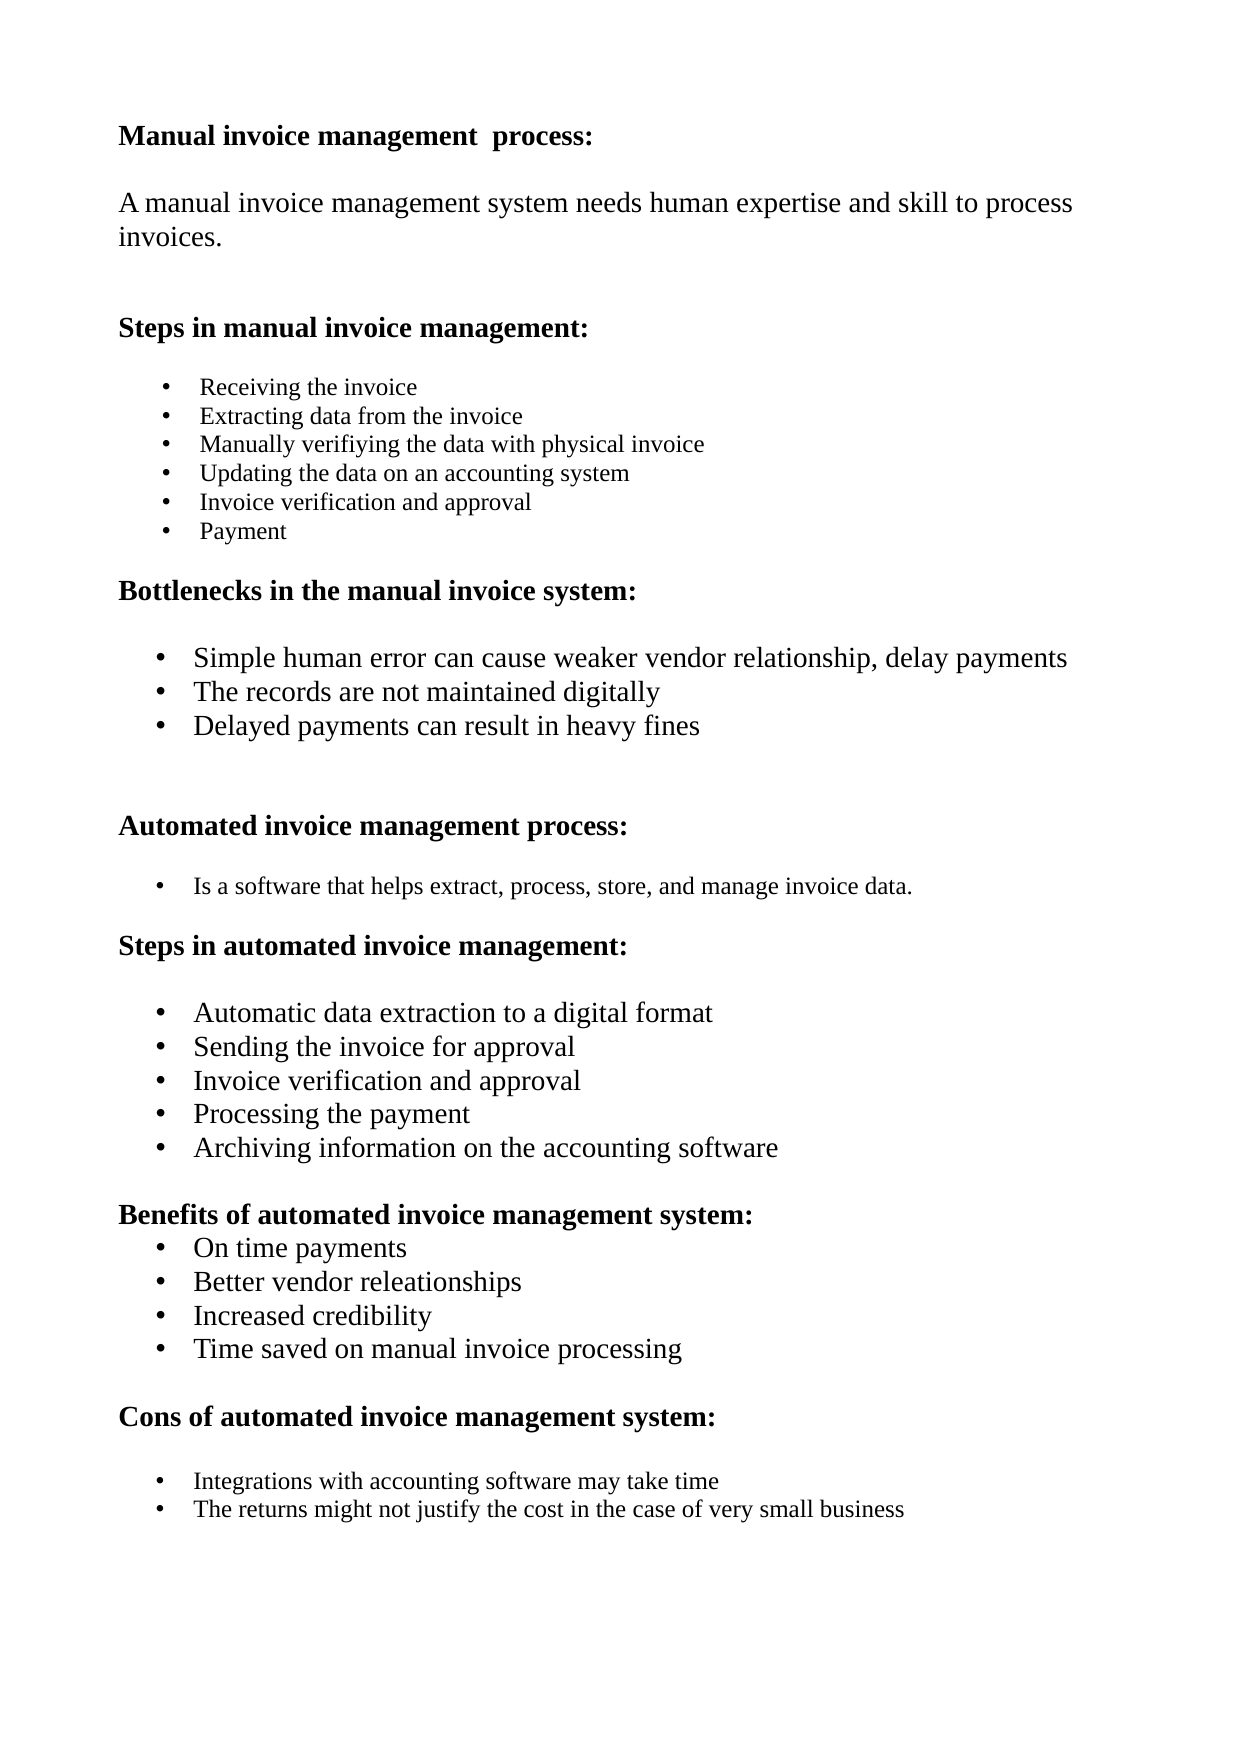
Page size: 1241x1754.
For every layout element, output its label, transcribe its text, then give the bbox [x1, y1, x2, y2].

text Manual invoice management process: [118, 118, 1122, 152]
list Updating the data on an accounting system [162, 458, 1122, 487]
list Processing the payment [156, 1096, 1122, 1130]
list Payment [162, 516, 1122, 544]
list Invoice verification and approval [162, 487, 1122, 516]
text A manual invoice management system needs human expertise and skill to process invoices. [118, 185, 1122, 252]
text Bottlenecks in the manual invoice system: [118, 573, 1122, 607]
list Extracting data from the invoice [162, 401, 1122, 429]
list Archiving information on the accounting software [156, 1130, 1122, 1163]
list Integrations with accounting software may take time [156, 1466, 1122, 1494]
list Automatic data extraction to a digital format [156, 995, 1122, 1029]
text Steps in manual invoice management: [118, 310, 1122, 343]
text Benefits of automated invoice management system: [118, 1197, 1122, 1231]
list Receiving the invoice [162, 372, 1122, 401]
list Better vendor releationships [156, 1264, 1122, 1298]
text Steps in automated invoice management: [118, 928, 1122, 962]
list Time saved on manual invoice processing [156, 1332, 1122, 1365]
list Manually verifiying the data with physical invoice [162, 429, 1122, 458]
text Automated invoice management process: [118, 808, 1122, 842]
list The returns might not justify the cost in the case of very small business [156, 1494, 1122, 1523]
list Invoice verification and approval [156, 1063, 1122, 1096]
text Cons of automated invoice management system: [118, 1399, 1122, 1432]
list Simple human error can cause weaker vendor relationship, delay payments [156, 640, 1122, 674]
list Sending the invoice for approval [156, 1029, 1122, 1063]
list Increased credibility [156, 1298, 1122, 1332]
list The records are not maintained digitally [156, 674, 1122, 708]
list Delayed payments can result in heavy fines [156, 708, 1122, 741]
list Is a software that helps extract, process, store, and manage invoice data. [156, 871, 1122, 899]
list On time payments [156, 1231, 1122, 1264]
